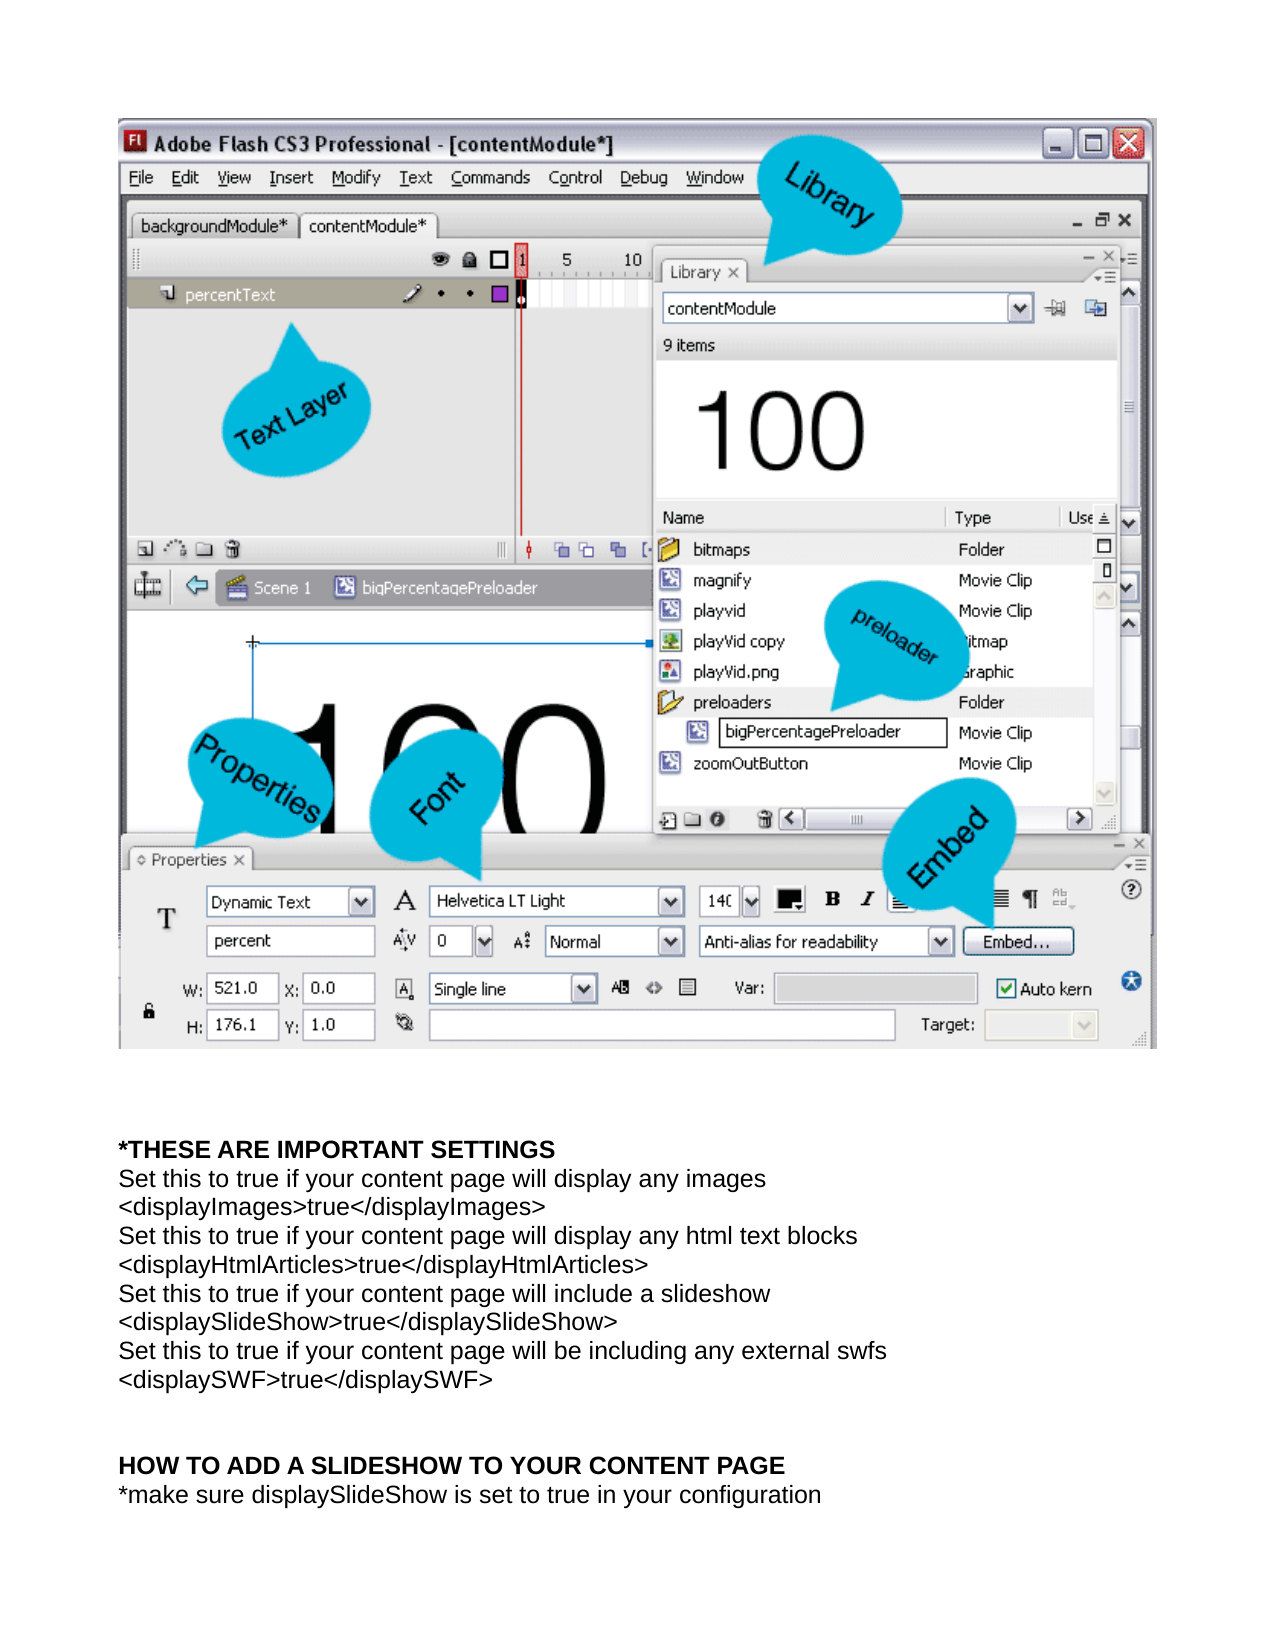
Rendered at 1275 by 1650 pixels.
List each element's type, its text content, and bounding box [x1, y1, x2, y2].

text <displaySlideShow>true</displaySlideShow> [118, 1307, 1157, 1336]
picture [118, 118, 1157, 1049]
text Set this to true if your content page will be including any external swfs [118, 1336, 1157, 1365]
text Set this to true if your content page will include a slideshow [118, 1278, 1157, 1307]
text <displayHtmlArticles>true</displayHtmlArticles> [118, 1250, 1157, 1278]
text <displayImages>true</displayImages> [118, 1192, 1157, 1221]
text <displaySWF>true</displaySWF> [118, 1365, 1157, 1393]
text Set this to true if your content page will display any images [118, 1163, 1157, 1192]
text *THESE ARE IMPORTANT SETTINGS [118, 1135, 1157, 1163]
text HOW TO ADD A SLIDESHOW TO YOUR CONTENT PAGE [118, 1451, 1157, 1480]
text *make sure displaySlideShow is set to true in your configuration [118, 1480, 1157, 1508]
text Set this to true if your content page will display any html text blocks [118, 1221, 1157, 1250]
